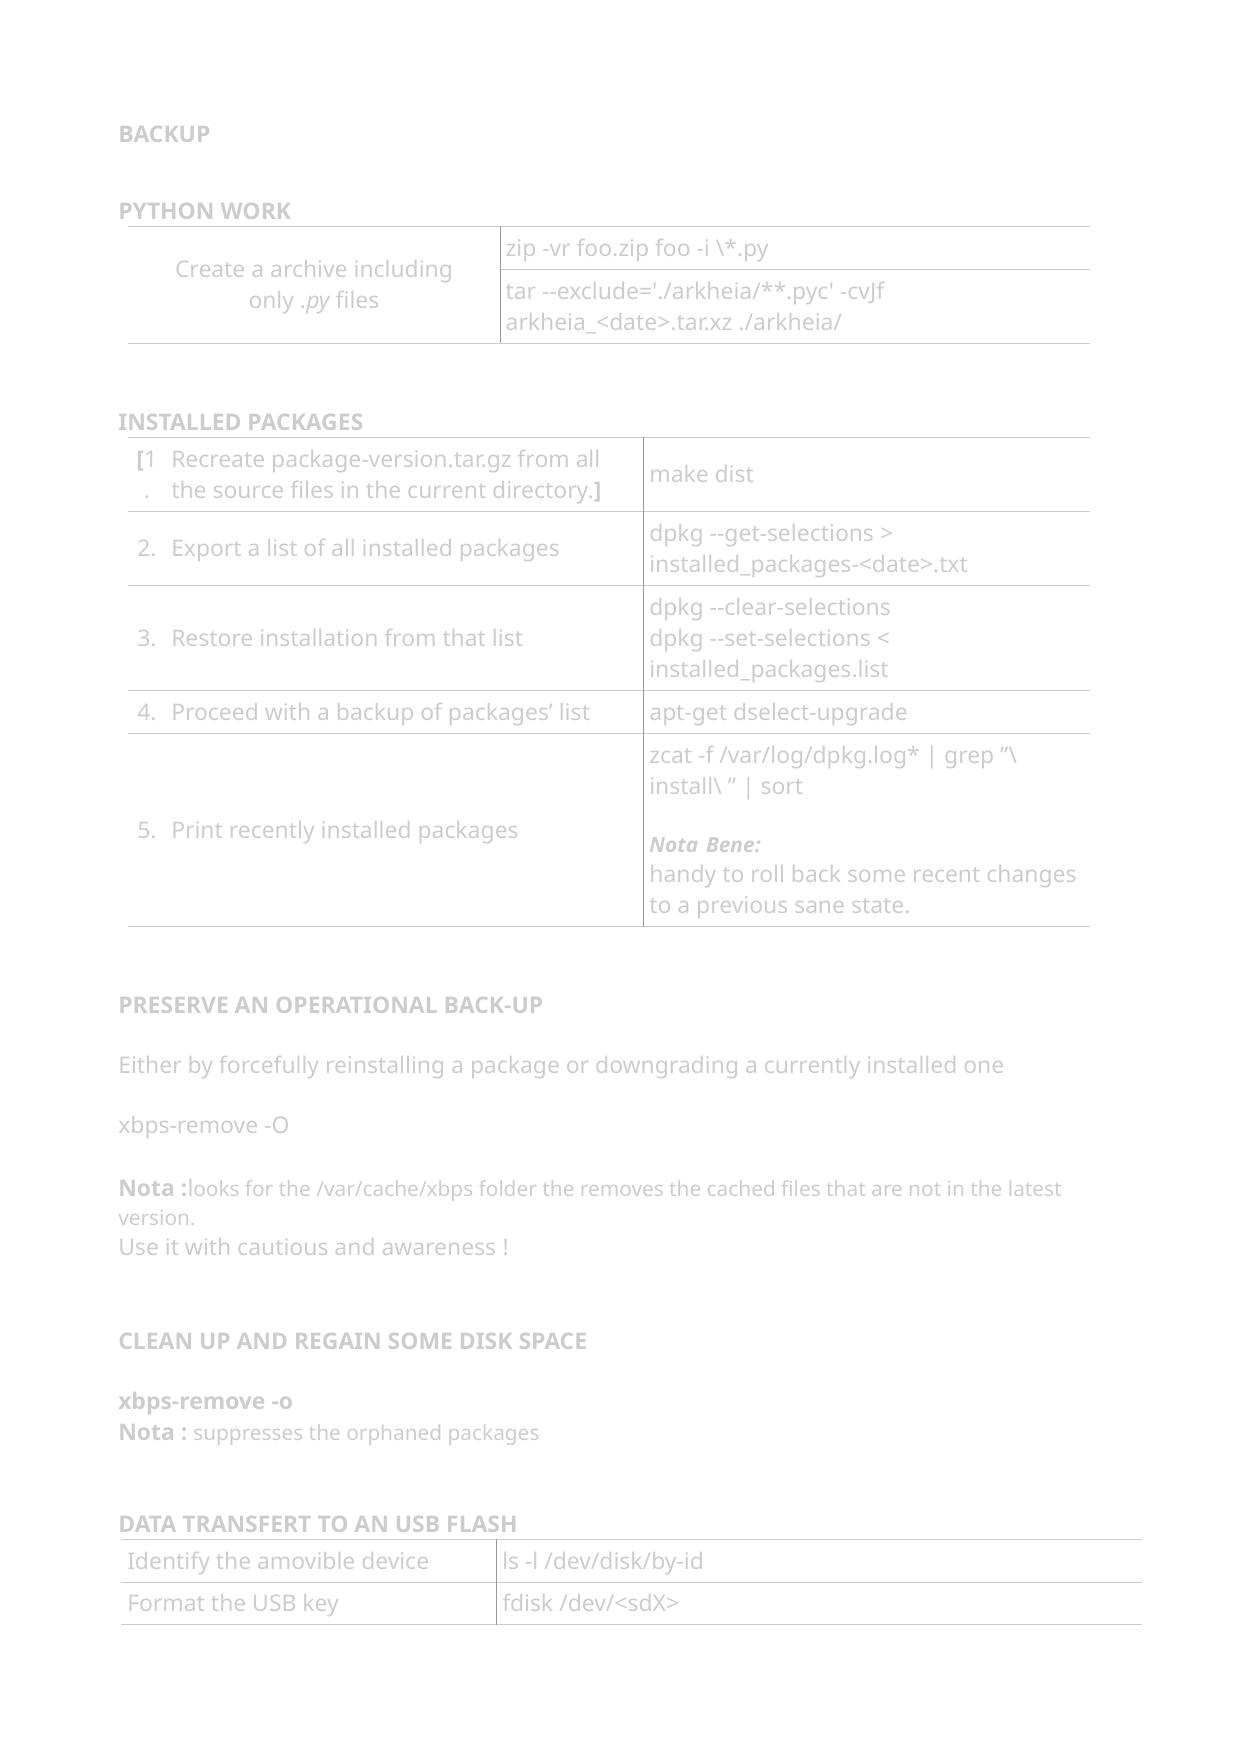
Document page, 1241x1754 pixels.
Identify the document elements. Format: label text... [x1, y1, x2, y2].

table_cell 4. [128, 691, 165, 733]
text CLEAN UP AND REGAIN SOME DISK SPACE [118, 1325, 1122, 1356]
text xbps-remove -O [118, 1109, 1122, 1140]
table_header zip -vr foo.zip foo -i \*.py [501, 227, 1089, 269]
text Nota : suppresses the orphaned packages [118, 1416, 1122, 1447]
table_cell zcat -f /var/log/dpkg.log* | grep ”\ install\ ” | sort Nota Bene: handy to roll back some recent changes to a previous sane state. [644, 734, 1089, 926]
table_cell Restore installation from that list [165, 586, 643, 690]
table_cell dpkg --clear-selections dpkg --set-selections < installed_packages.list [644, 586, 1089, 690]
table_cell 3. [128, 586, 165, 690]
table_cell Export a list of all installed packages [165, 512, 643, 585]
table_cell Proceed with a backup of packages’ list [165, 691, 643, 733]
table_cell dpkg --get-selections > installed_packages-<date>.txt [644, 512, 1089, 585]
table_header Identify the amovible device [121, 1540, 496, 1582]
table_cell apt-get dselect-upgrade [644, 691, 1089, 733]
table_cell 5. [128, 734, 165, 926]
text PRESERVE AN OPERATIONAL BACK-UP [118, 989, 1122, 1020]
table_header Create a archive including only .py files [128, 227, 500, 343]
table_header Recreate package-version.tar.gz from all the source files in the current directory.] [165, 438, 643, 511]
table_header ls -l /dev/disk/by-id [497, 1540, 1142, 1582]
text Nota :looks for the /var/cache/xbps folder the removes the cached files that are not in the latest version. Use it with cautious and awareness ! [118, 1172, 1122, 1262]
text DATA TRANSFERT TO AN USB FLASH [118, 1507, 1122, 1539]
table_cell fdisk /dev/<sdX> [497, 1583, 1142, 1624]
table_header make dist [644, 438, 1089, 511]
text BACKUP [118, 118, 1122, 149]
table_cell tar --exclude='./arkheia/**.pyc' -cvJf arkheia_<date>.tar.xz ./arkheia/ [501, 270, 1089, 343]
text xbps-remove -o [118, 1385, 1122, 1416]
table_cell Format the USB key [121, 1583, 496, 1624]
table_header [1. [128, 438, 165, 511]
table_cell 2. [128, 512, 165, 585]
table_cell Print recently installed packages [165, 734, 643, 926]
text PYTHON WORK [118, 195, 1122, 226]
text Either by forcefully reinstalling a package or downgrading a currently installed one [118, 1049, 1122, 1080]
text INSTALLED PACKAGES [118, 406, 1122, 437]
